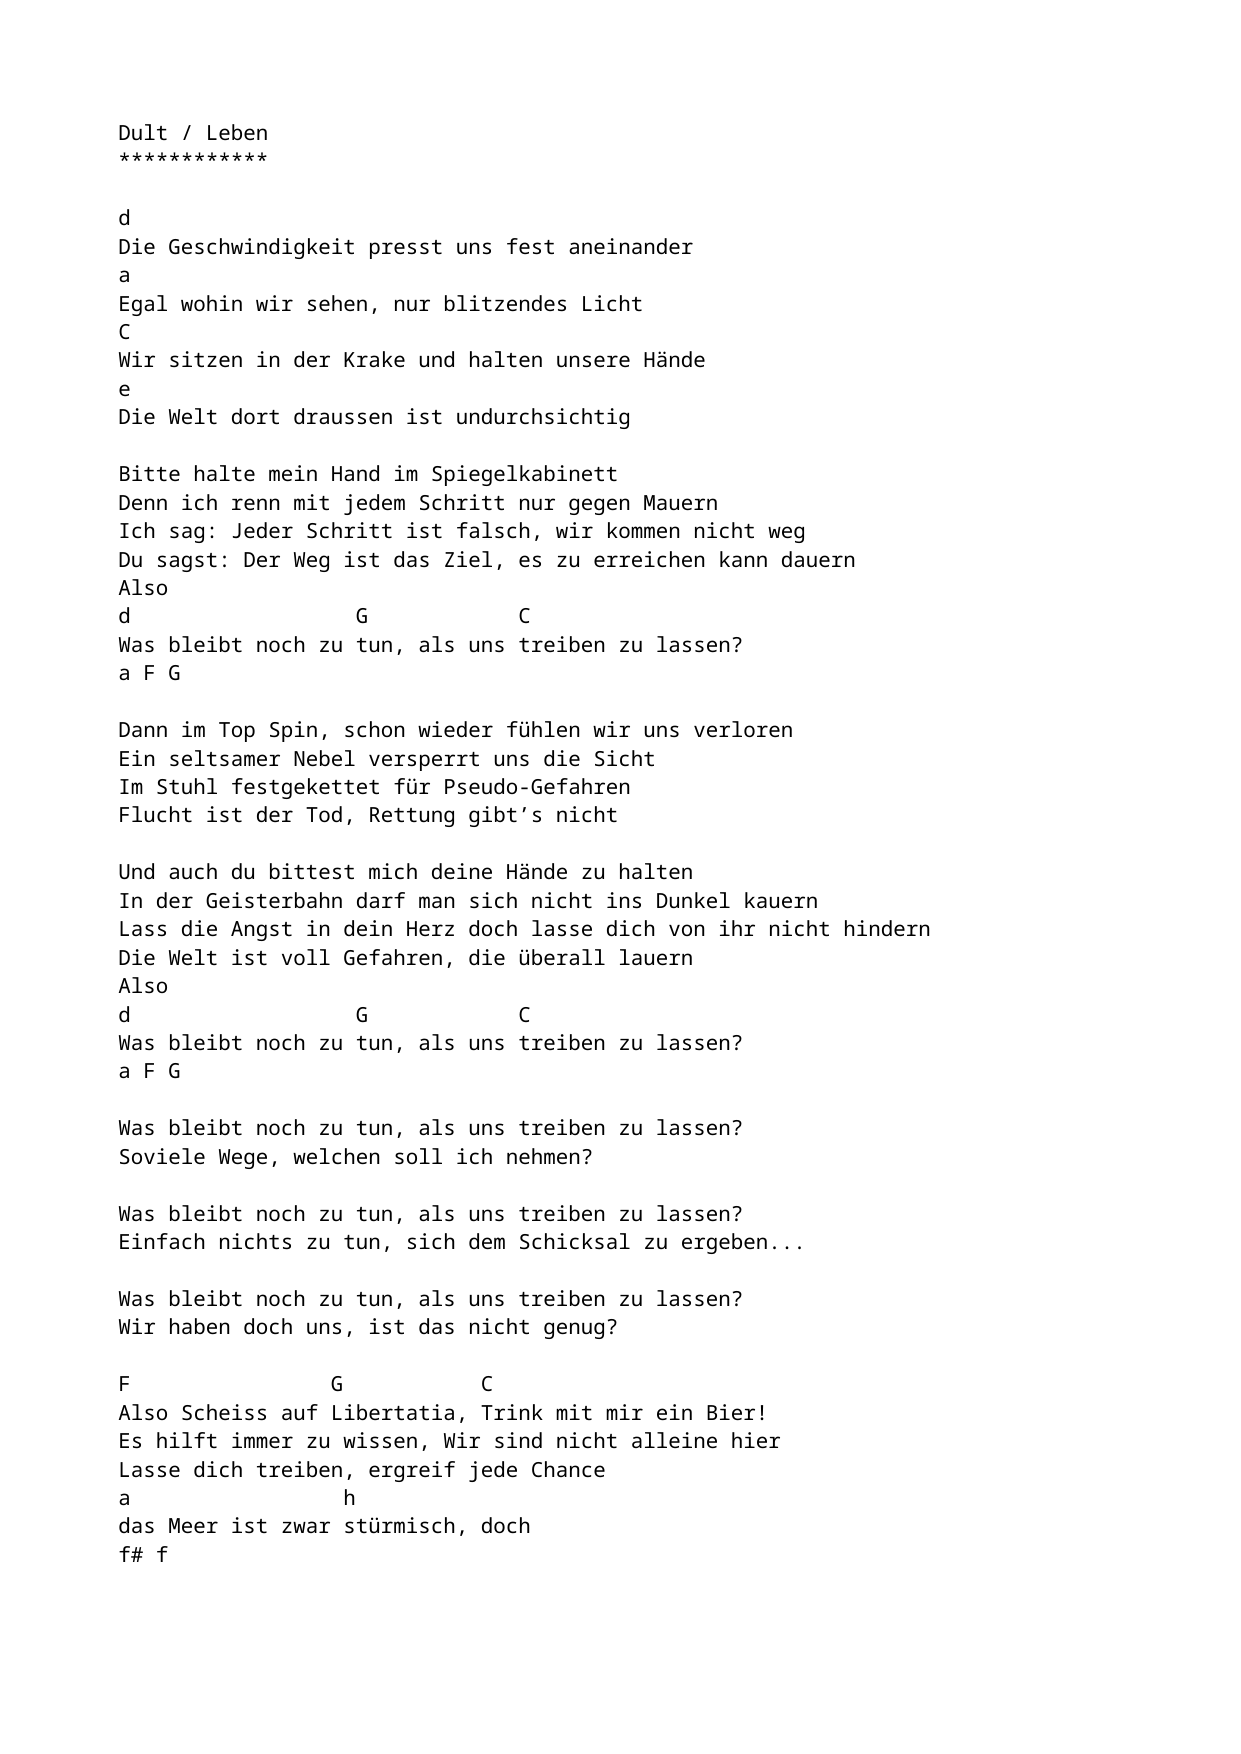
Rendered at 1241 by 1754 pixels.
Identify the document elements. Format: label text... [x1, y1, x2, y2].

text Einfach nichts zu tun, sich dem Schicksal zu ergeben... [118, 1227, 1122, 1256]
text Was bleibt noch zu tun, als uns treiben zu lassen? [118, 1284, 1122, 1312]
text F G C [118, 1369, 1122, 1398]
text Und auch du bittest mich deine Hände zu halten [118, 857, 1122, 886]
text f# f [118, 1540, 1122, 1568]
text Bitte halte mein Hand im Spiegelkabinett [118, 459, 1122, 488]
text Was bleibt noch zu tun, als uns treiben zu lassen? [118, 1113, 1122, 1142]
text Also Scheiss auf Libertatia, Trink mit mir ein Bier! [118, 1398, 1122, 1426]
text Egal wohin wir sehen, nur blitzendes Licht [118, 289, 1122, 317]
text Lass die Angst in dein Herz doch lasse dich von ihr nicht hindern [118, 914, 1122, 943]
text d G C [118, 602, 1122, 630]
text d G C [118, 1000, 1122, 1028]
text Lasse dich treiben, ergreif jede Chance [118, 1455, 1122, 1483]
text Was bleibt noch zu tun, als uns treiben zu lassen? [118, 630, 1122, 658]
text Was bleibt noch zu tun, als uns treiben zu lassen? [118, 1028, 1122, 1057]
text Die Welt ist voll Gefahren, die überall lauern [118, 943, 1122, 971]
text e [118, 374, 1122, 402]
text Flucht ist der Tod, Rettung gibt’s nicht [118, 801, 1122, 829]
text Ein seltsamer Nebel versperrt uns die Sicht [118, 744, 1122, 772]
text Die Welt dort draussen ist undurchsichtig [118, 402, 1122, 431]
text Also [118, 573, 1122, 602]
text Es hilft immer zu wissen, Wir sind nicht alleine hier [118, 1426, 1122, 1455]
text a h [118, 1483, 1122, 1512]
text Denn ich renn mit jedem Schritt nur gegen Mauern [118, 488, 1122, 516]
text Wir sitzen in der Krake und halten unsere Hände [118, 346, 1122, 374]
text In der Geisterbahn darf man sich nicht ins Dunkel kauern [118, 886, 1122, 914]
text Wir haben doch uns, ist das nicht genug? [118, 1312, 1122, 1341]
text Im Stuhl festgekettet für Pseudo-Gefahren [118, 772, 1122, 801]
text Die Geschwindigkeit presst uns fest aneinander [118, 232, 1122, 260]
text Du sagst: Der Weg ist das Ziel, es zu erreichen kann dauern [118, 545, 1122, 573]
text C [118, 317, 1122, 346]
text Soviele Wege, welchen soll ich nehmen? [118, 1142, 1122, 1170]
text a [118, 260, 1122, 289]
text Also [118, 971, 1122, 1000]
text das Meer ist zwar stürmisch, doch [118, 1512, 1122, 1540]
text Dann im Top Spin, schon wieder fühlen wir uns verloren [118, 715, 1122, 744]
text Was bleibt noch zu tun, als uns treiben zu lassen? [118, 1199, 1122, 1227]
text d [118, 203, 1122, 232]
text a F G [118, 1057, 1122, 1085]
text Ich sag: Jeder Schritt ist falsch, wir kommen nicht weg [118, 516, 1122, 545]
text Dult / Leben [118, 118, 1122, 147]
text ************ [118, 147, 1122, 175]
text a F G [118, 658, 1122, 687]
